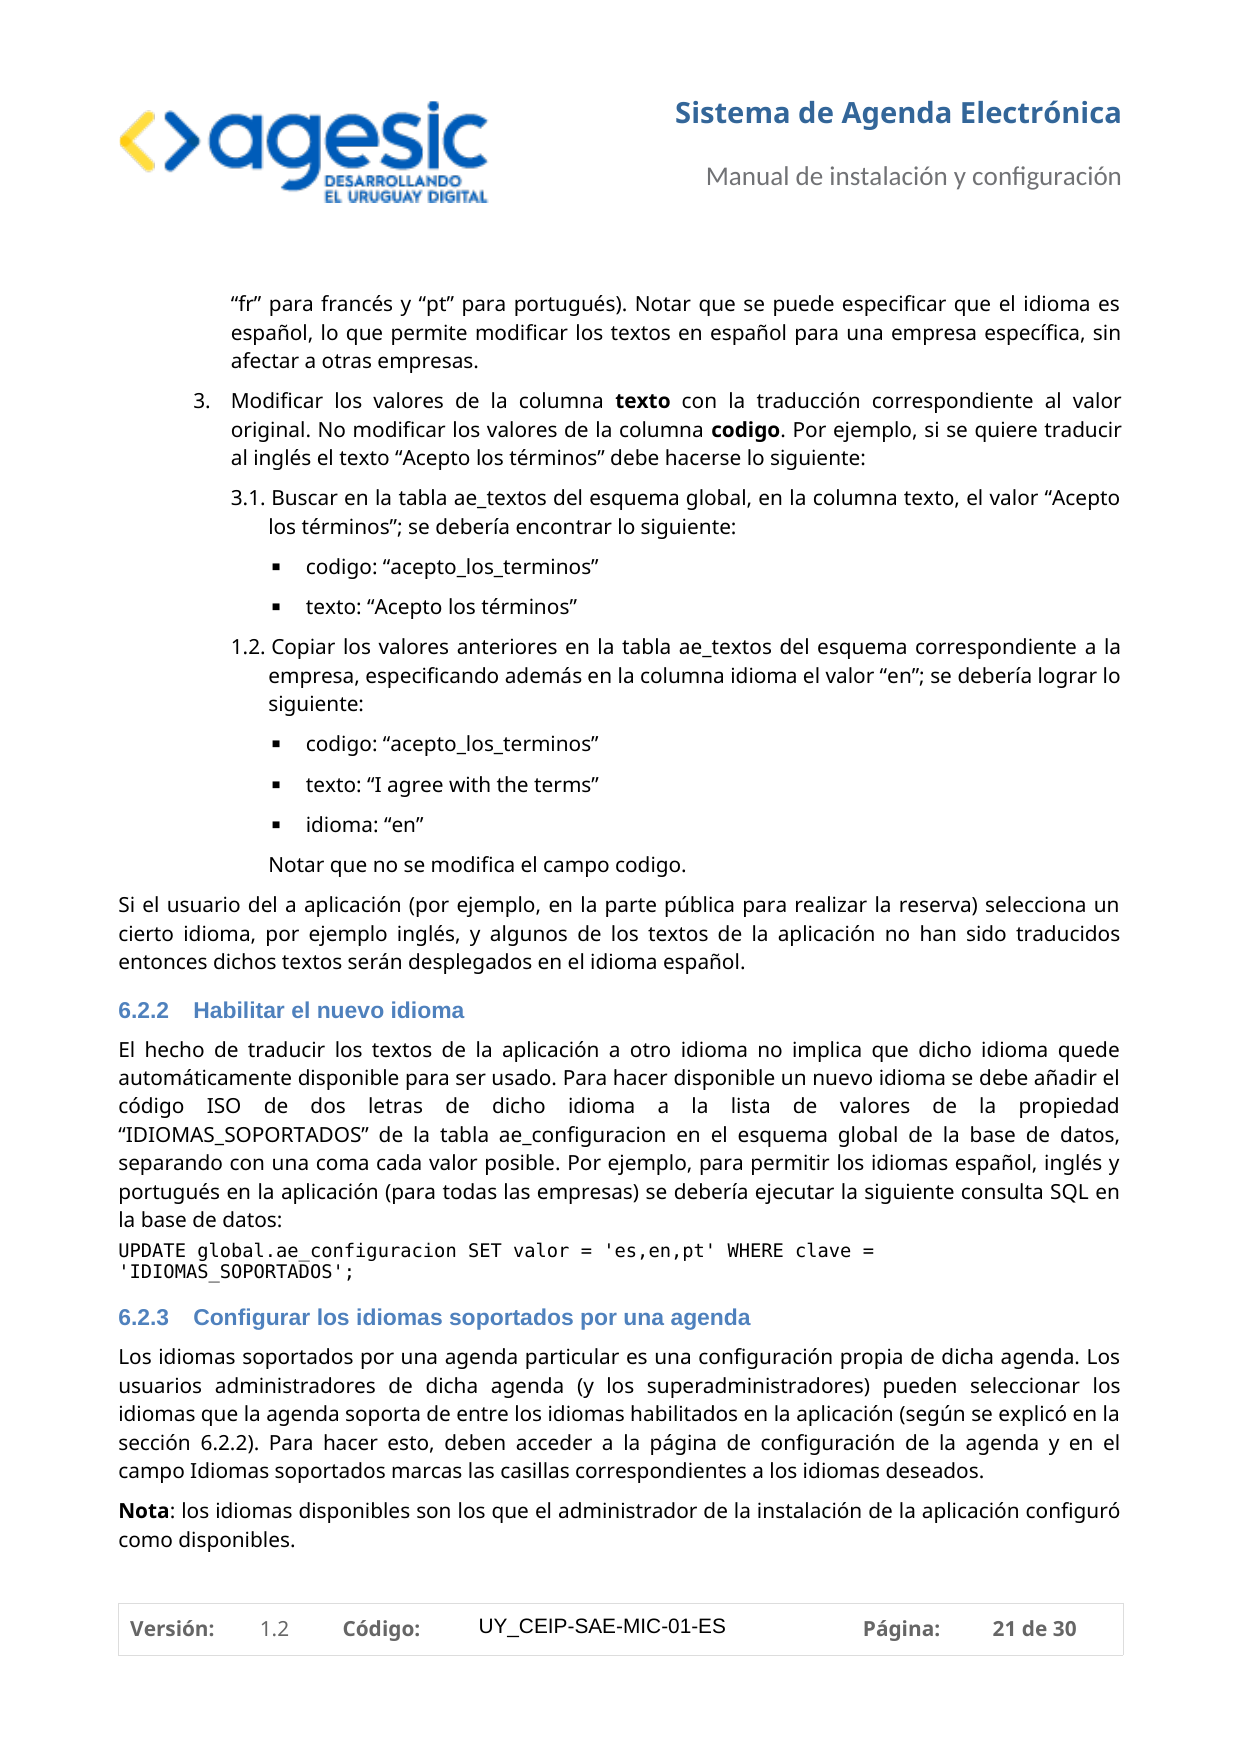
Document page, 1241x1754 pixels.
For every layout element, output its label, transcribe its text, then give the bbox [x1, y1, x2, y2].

list texto: “I agree with the terms” [268, 770, 1122, 798]
list Modificar los valores de la columna texto con la traducción correspondiente al valor original. No modificar los valores de la columna codigo. Por ejemplo, si se quiere traducir al inglés el texto “Acepto los términos” debe hacerse lo siguiente: [193, 386, 1122, 472]
list codigo: “acepto_los_terminos” [268, 552, 1122, 581]
text El hecho de traducir los textos de la aplicación a otro idioma no implica que dicho idioma quede automáticamente disponible para ser usado. Para hacer disponible un nuevo idioma se debe añadir el código ISO de dos letras de dicho idioma a la lista de valores de la propiedad “IDIOMAS_SOPORTADOS” de la tabla ae_configuracion en el esquema global de la base de datos, separando con una coma cada valor posible. Por ejemplo, para permitir los idiomas español, inglés y portugués en la aplicación (para todas las empresas) se debería ejecutar la siguiente consulta SQL en la base de datos: [118, 1035, 1122, 1234]
picture [119, 101, 489, 203]
list Buscar en la tabla ae_textos del esquema global, en la columna texto, el valor “Acepto los términos”; se debería encontrar lo siguiente: [231, 483, 1122, 540]
text Nota: los idiomas disponibles son los que el administrador de la instalación de la aplicación configuró como disponibles. [118, 1496, 1122, 1553]
list idioma: “en” [268, 810, 1122, 838]
subtitle Configurar los idiomas soportados por una agenda [118, 1304, 1122, 1331]
text UPDATE global.ae_configuracion SET valor = 'es,en,pt' WHERE clave = 'IDIOMAS_SOPORTADOS'; [118, 1240, 1122, 1283]
text Los idiomas soportados por una agenda particular es una configuración propia de dicha agenda. Los usuarios administradores de dicha agenda (y los superadministradores) pueden seleccionar los idiomas que la agenda soporta de entre los idiomas habilitados en la aplicación (según se explicó en la sección 6.2.2). Para hacer esto, deben acceder a la página de configuración de la agenda y en el campo Idiomas soportados marcas las casillas correspondientes a los idiomas deseados. [118, 1342, 1122, 1484]
list texto: “Acepto los términos” [268, 592, 1122, 621]
list “fr” para francés y “pt” para portugués). Notar que se puede especificar que el idioma es español, lo que permite modificar los textos en español para una empresa específica, sin afectar a otras empresas. [193, 289, 1122, 374]
list Notar que no se modifica el campo codigo. [231, 850, 1122, 879]
list Copiar los valores anteriores en la tabla ae_textos del esquema correspondiente a la empresa, especificando además en la columna idioma el valor “en”; se debería lograr lo siguiente: [231, 632, 1122, 718]
subtitle Habilitar el nuevo idioma [118, 997, 1122, 1023]
list codigo: “acepto_los_terminos” [268, 729, 1122, 758]
text Si el usuario del a aplicación (por ejemplo, en la parte pública para realizar la reserva) selecciona un cierto idioma, por ejemplo inglés, y algunos de los textos de la aplicación no han sido traducidos entonces dichos textos serán desplegados en el idioma español. [118, 890, 1122, 976]
